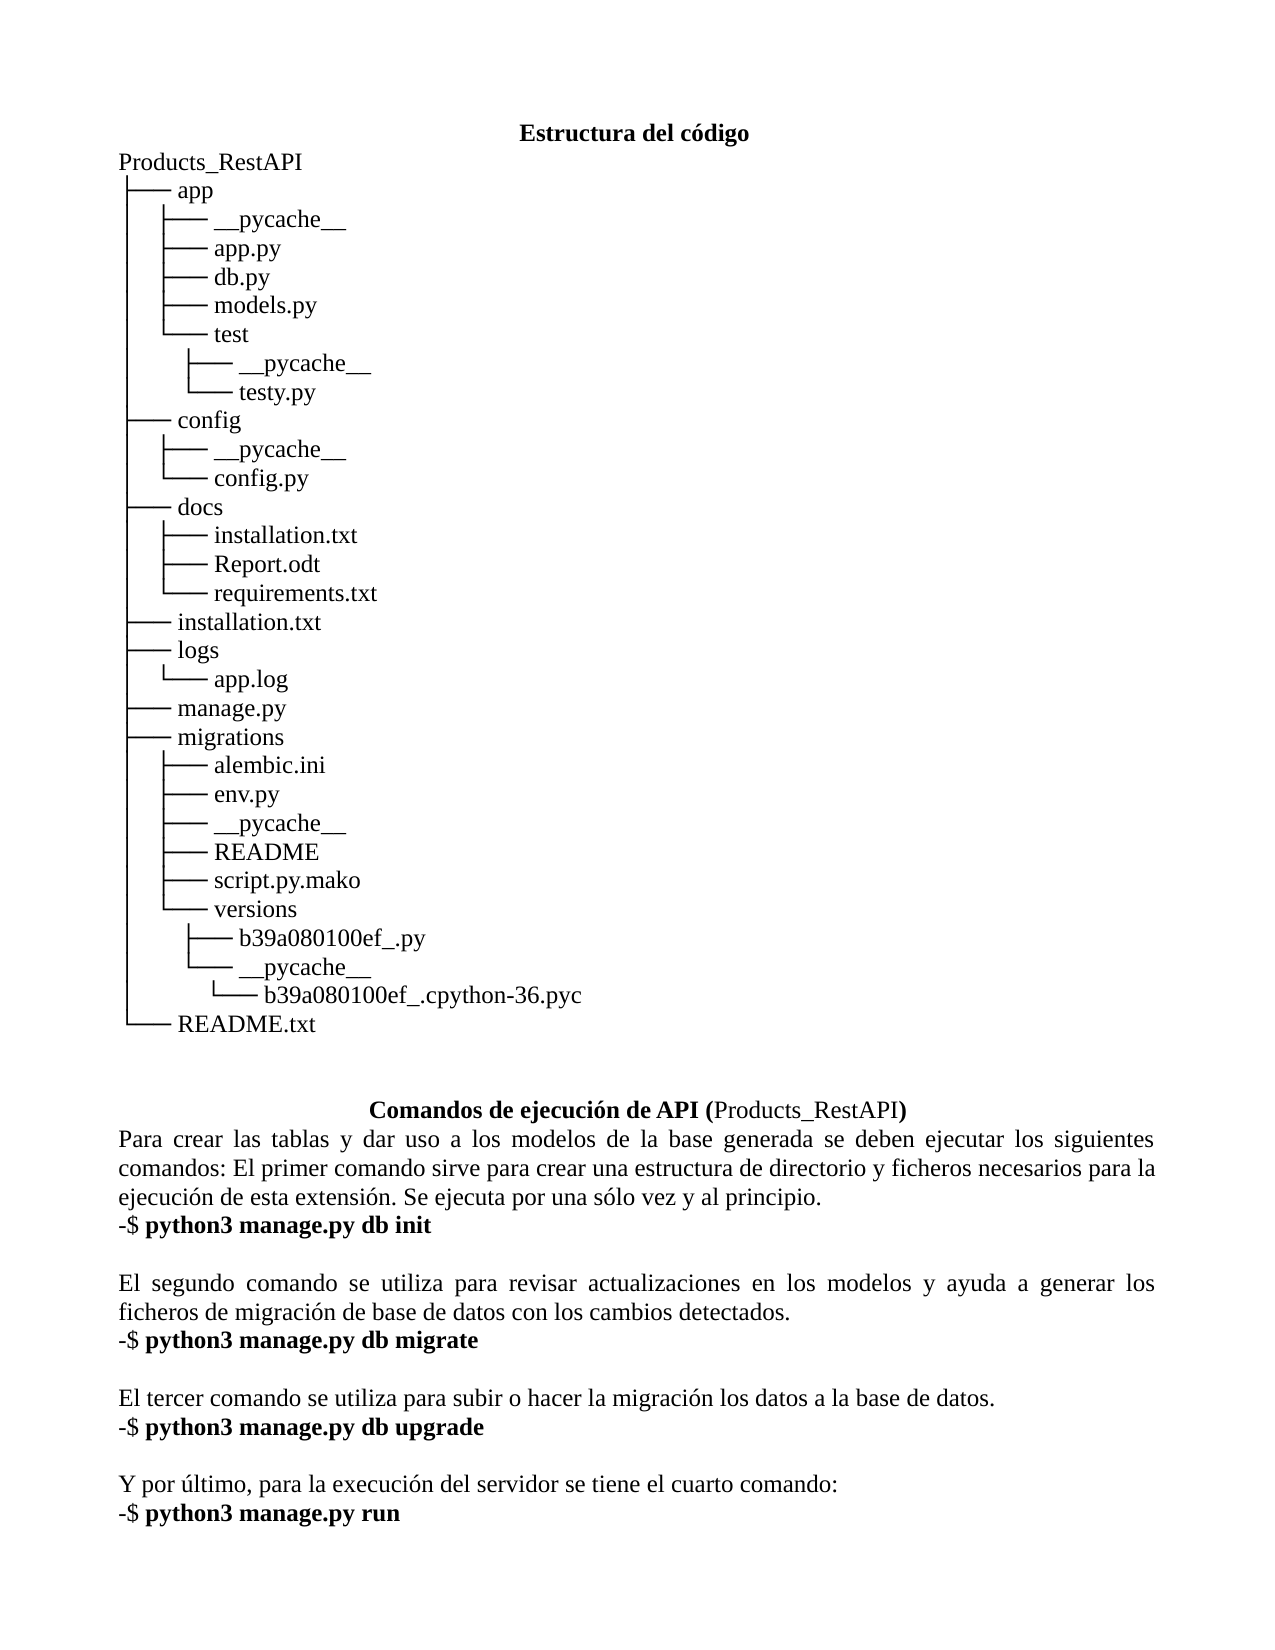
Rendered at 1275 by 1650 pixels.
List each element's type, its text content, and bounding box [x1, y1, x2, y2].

text │ └── b39a080100ef_.cpython-36.pyc [128, 981, 1157, 1009]
text │ └── test [128, 319, 1157, 348]
text │ ├── Report.odt [128, 549, 162, 578]
text ├── logs [128, 636, 1157, 664]
text │ ├── env.py [164, 779, 1157, 808]
text ├── logs [118, 636, 126, 664]
text │ └── test [118, 319, 126, 348]
text Products_RestAPI [118, 147, 1157, 176]
text Comandos de ejecución de API (Products_RestAPI) [118, 1096, 1157, 1124]
text │ ├── alembic.ini [128, 751, 162, 779]
text │ ├── __pycache__ [128, 204, 162, 233]
text │ ├── installation.txt [164, 521, 1157, 549]
text │ ├── app.py [128, 233, 162, 262]
text │ ├── b39a080100ef_.py [128, 923, 187, 952]
text │ ├── __pycache__ [164, 204, 1157, 233]
text │ ├── __pycache__ [164, 808, 1157, 837]
text │ ├── db.py [118, 262, 126, 291]
text -$ python3 manage.py run [118, 1498, 1157, 1527]
text │ └── requirements.txt [128, 578, 1157, 607]
text ├── app [128, 176, 1157, 204]
text ├── migrations [128, 722, 1157, 751]
text │ ├── models.py [128, 291, 162, 319]
text │ ├── b39a080100ef_.py [189, 923, 1157, 952]
text │ ├── __pycache__ [189, 348, 1157, 377]
text │ ├── env.py [128, 779, 162, 808]
text │ ├── models.py [164, 291, 1157, 319]
text ├── installation.txt [128, 607, 1157, 636]
text │ ├── installation.txt [128, 521, 162, 549]
text Estructura del código [118, 118, 1157, 147]
text │ ├── README [128, 837, 162, 866]
text Para crear las tablas y dar uso a los modelos de la base generada se deben ejecutar los siguientes comandos: El primer comando sirve para crear una estructura de directorio y ficheros necesarios para la ejecución de esta extensión. Se ejecuta por una sólo vez y al principio. [118, 1124, 1157, 1211]
text │ ├── __pycache__ [128, 348, 187, 377]
text ├── docs [118, 492, 126, 521]
text └── README.txt [118, 1009, 1157, 1038]
text │ └── app.log [128, 664, 1157, 693]
text -$ python3 manage.py db init [118, 1211, 1157, 1239]
text │ ├── script.py.mako [164, 866, 1157, 894]
text │ └── versions [128, 894, 1157, 923]
text │ ├── app.py [164, 233, 1157, 262]
text │ ├── __pycache__ [128, 434, 162, 463]
text Y por último, para la execución del servidor se tiene el cuarto comando: [118, 1469, 1157, 1498]
text │ └── testy.py [128, 377, 1157, 406]
text │ └── __pycache__ [128, 952, 1157, 981]
text El tercer comando se utiliza para subir o hacer la migración los datos a la base de datos. [118, 1383, 1157, 1412]
text │ ├── db.py [164, 262, 1157, 291]
text │ └── config.py [128, 463, 1157, 492]
text ├── config [118, 406, 126, 434]
text │ ├── Report.odt [164, 549, 1157, 578]
text │ ├── README [164, 837, 1157, 866]
text ├── app [118, 176, 126, 204]
text -$ python3 manage.py db migrate [118, 1326, 1157, 1354]
text │ ├── alembic.ini [164, 751, 1157, 779]
text │ ├── script.py.mako [128, 866, 162, 894]
text El segundo comando se utiliza para revisar actualizaciones en los modelos y ayuda a generar los ficheros de migración de base de datos con los cambios detectados. [118, 1268, 1157, 1326]
text │ ├── db.py [128, 262, 162, 291]
text ├── config [128, 406, 1157, 434]
text ├── manage.py [128, 693, 1157, 722]
text │ ├── __pycache__ [164, 434, 1157, 463]
text │ ├── __pycache__ [128, 808, 162, 837]
text ├── docs [128, 492, 1157, 521]
text -$ python3 manage.py db upgrade [118, 1412, 1157, 1441]
